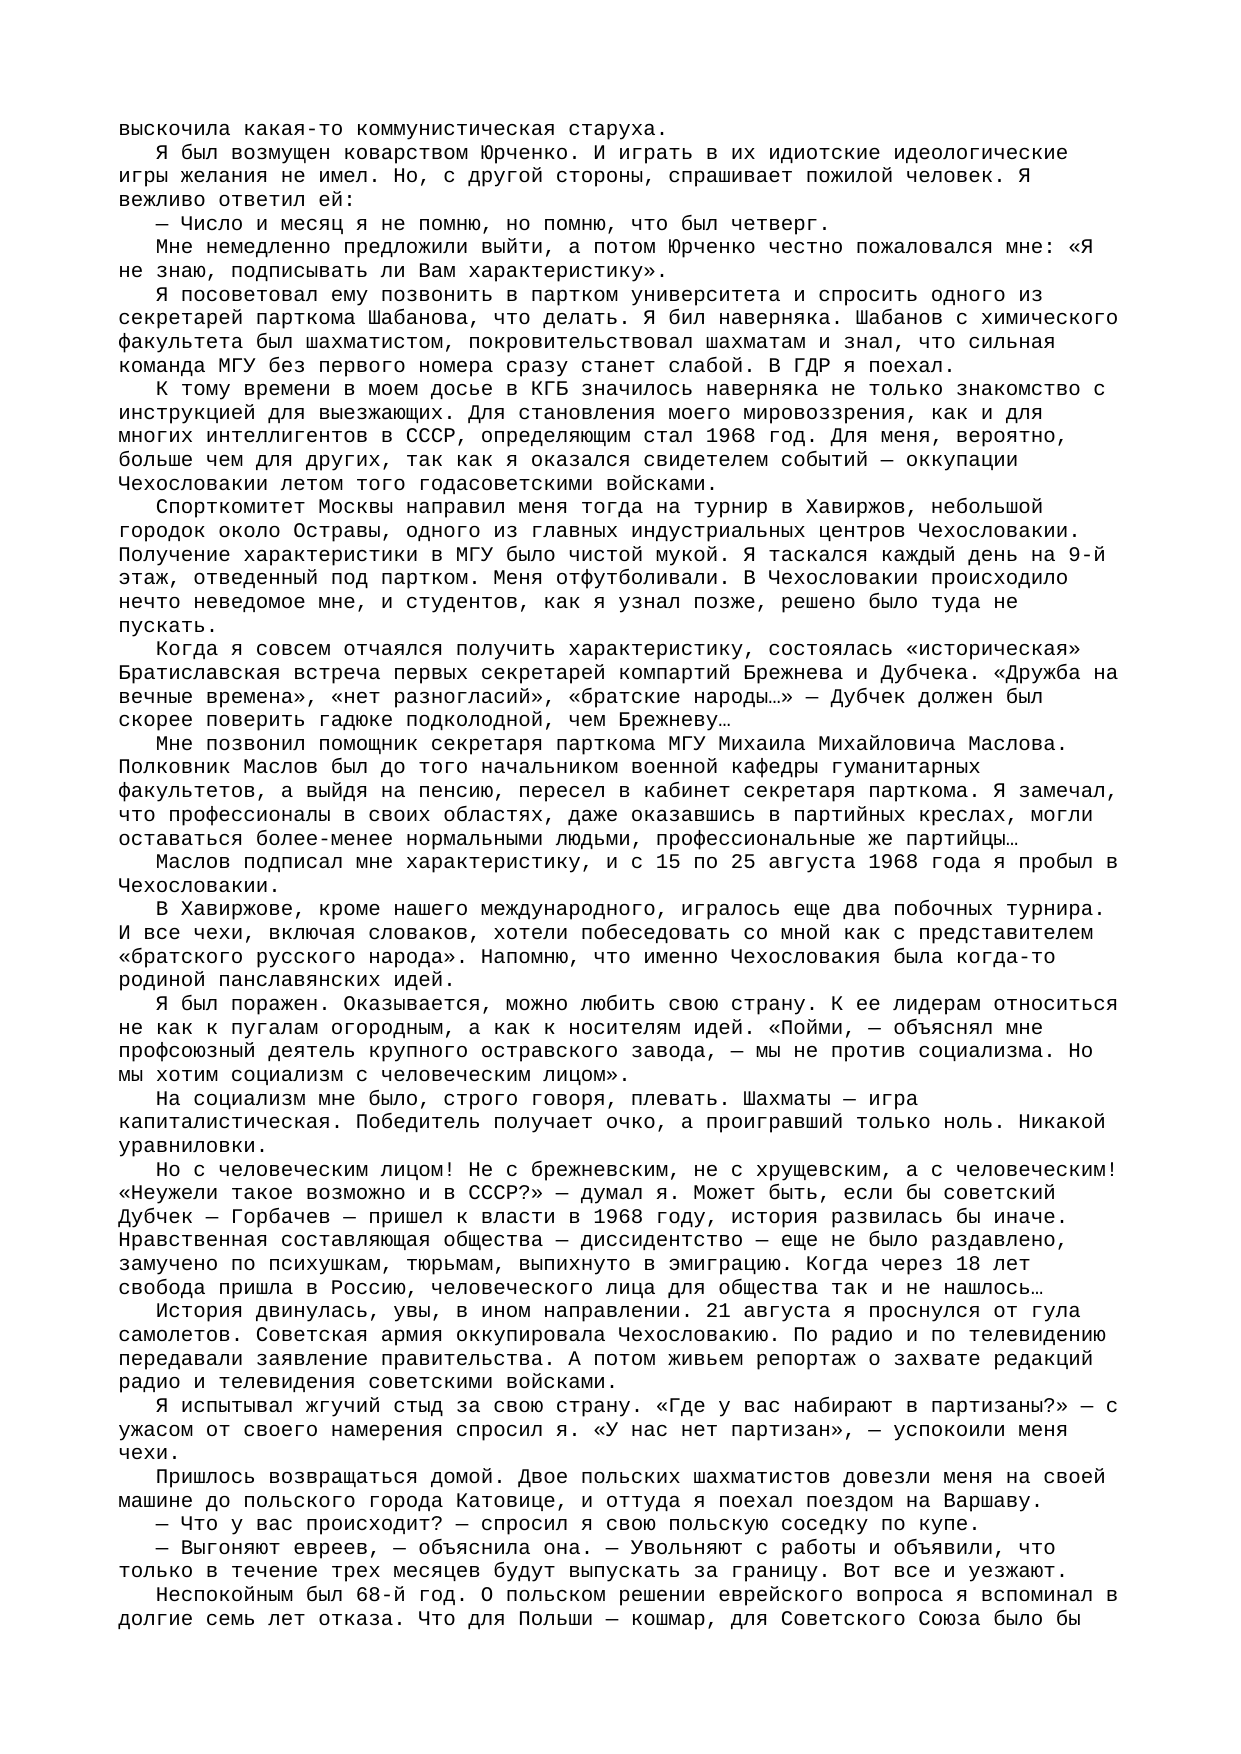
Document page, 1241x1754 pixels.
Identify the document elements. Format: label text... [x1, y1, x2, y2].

text — Что у вас происходит? — спросил я свою польскую соседку по купе. [118, 1513, 1122, 1537]
text Я испытывал жгучий стыд за свою страну. «Где у вас набирают в партизаны?» — с ужасом от своего намерения спросил я. «У нас нет партизан», — успокоили меня чехи. [118, 1395, 1122, 1466]
text На социализм мне было, строго говоря, плевать. Шахматы — игра капиталистическая. Победитель получает очко, а проигравший только ноль. Никакой уравниловки. [118, 1088, 1122, 1158]
text Но с человеческим лицом! Не с брежневским, не с хрущевским, а с человеческим! «Неужели такое возможно и в СССР?» — думал я. Может быть, если бы советский Дубчек — Горбачев — пришел к власти в 1968 году, история развилась бы иначе. Нравственная составляющая общества — диссидентство — еще не было раздавлено, замучено по психушкам, тюрьмам, выпихнуто в эмиграцию. Когда через 18 лет свобода пришла в Россию, человеческого лица для общества так и не нашлось… [118, 1158, 1122, 1300]
text Пришлось возвращаться домой. Двое польских шахматистов довезли меня на своей машине до польского города Катовице, и оттуда я поехал поездом на Варшаву. [118, 1466, 1122, 1513]
text Я посоветовал ему позвонить в партком университета и спросить одного из секретарей парткома Шабанова, что делать. Я бил наверняка. Шабанов с химического факультета был шахматистом, покровительствовал шахматам и знал, что сильная команда МГУ без первого номера сразу станет слабой. В ГДР я поехал. [118, 284, 1122, 378]
text — Выгоняют евреев, — объяснила она. — Увольняют с работы и объявили, что только в течение трех месяцев будут выпускать за границу. Вот все и уезжают. [118, 1537, 1122, 1584]
text Маслов подписал мне характеристику, и с 15 по 25 августа 1968 года я пробыл в Чехословакии. [118, 851, 1122, 898]
text Мне позвонил помощник секретаря парткома МГУ Михаила Михайловича Маслова. Полковник Маслов был до того начальником военной кафедры гуманитарных факультетов, а выйдя на пенсию, пересел в кабинет секретаря парткома. Я замечал, что профессионалы в своих областях, даже оказавшись в партийных креслах, могли оставаться более-менее нормальными людьми, профессиональные же партийцы… [118, 733, 1122, 851]
text выскочила какая-то коммунистическая старуха. [118, 118, 1122, 142]
text Я был возмущен коварством Юрченко. И играть в их идиотские идеологические игры желания не имел. Но, с другой стороны, спрашивает пожилой человек. Я вежливо ответил ей: [118, 142, 1122, 213]
text Мне немедленно предложили выйти, а потом Юрченко честно пожаловался мне: «Я не знаю, подписывать ли Вам характеристику». [118, 236, 1122, 284]
text Когда я совсем отчаялся получить характеристику, состоялась «историческая» Братиславская встреча первых секретарей компартий Брежнева и Дубчека. «Дружба на вечные времена», «нет разногласий», «братские народы…» — Дубчек должен был скорее поверить гадюке подколодной, чем Брежневу… [118, 638, 1122, 733]
text К тому времени в моем досье в КГБ значилось наверняка не только знакомство с инструкцией для выезжающих. Для становления моего мировоззрения, как и для многих интеллигентов в СССР, определяющим стал 1968 год. Для меня, вероятно, больше чем для других, так как я оказался свидетелем событий — оккупации Чехословакии летом того годасоветскими войсками. [118, 378, 1122, 496]
text — Число и месяц я не помню, но помню, что был четверг. [118, 213, 1122, 236]
text Неспокойным был 68-й год. О польском решении еврейского вопроса я вспоминал в долгие семь лет отказа. Что для Польши — кошмар, для Советского Союза было бы [118, 1584, 1122, 1631]
text История двинулась, увы, в ином направлении. 21 августа я проснулся от гула самолетов. Советская армия оккупировала Чехословакию. По радио и по телевидению передавали заявление правительства. А потом живьем репортаж о захвате редакций радио и телевидения советскими войсками. [118, 1300, 1122, 1395]
text Спорткомитет Москвы направил меня тогда на турнир в Хавиржов, небольшой городок около Остравы, одного из главных индустриальных центров Чехословакии. Получение характеристики в МГУ было чистой мукой. Я таскался каждый день на 9-й этаж, отведенный под партком. Меня отфутболивали. В Чехословакии происходило нечто неведомое мне, и студентов, как я узнал позже, решено было туда не пускать. [118, 496, 1122, 638]
text Я был поражен. Оказывается, можно любить свою страну. К ее лидерам относиться не как к пугалам огородным, а как к носителям идей. «Пойми, — объяснял мне профсоюзный деятель крупного остравского завода, — мы не против социализма. Но мы хотим социализм с человеческим лицом». [118, 993, 1122, 1088]
text В Хавиржове, кроме нашего международного, игралось еще два побочных турнира. И все чехи, включая словаков, хотели побеседовать со мной как с представителем «братского русского народа». Напомню, что именно Чехословакия была когда-то родиной панславянских идей. [118, 898, 1122, 993]
